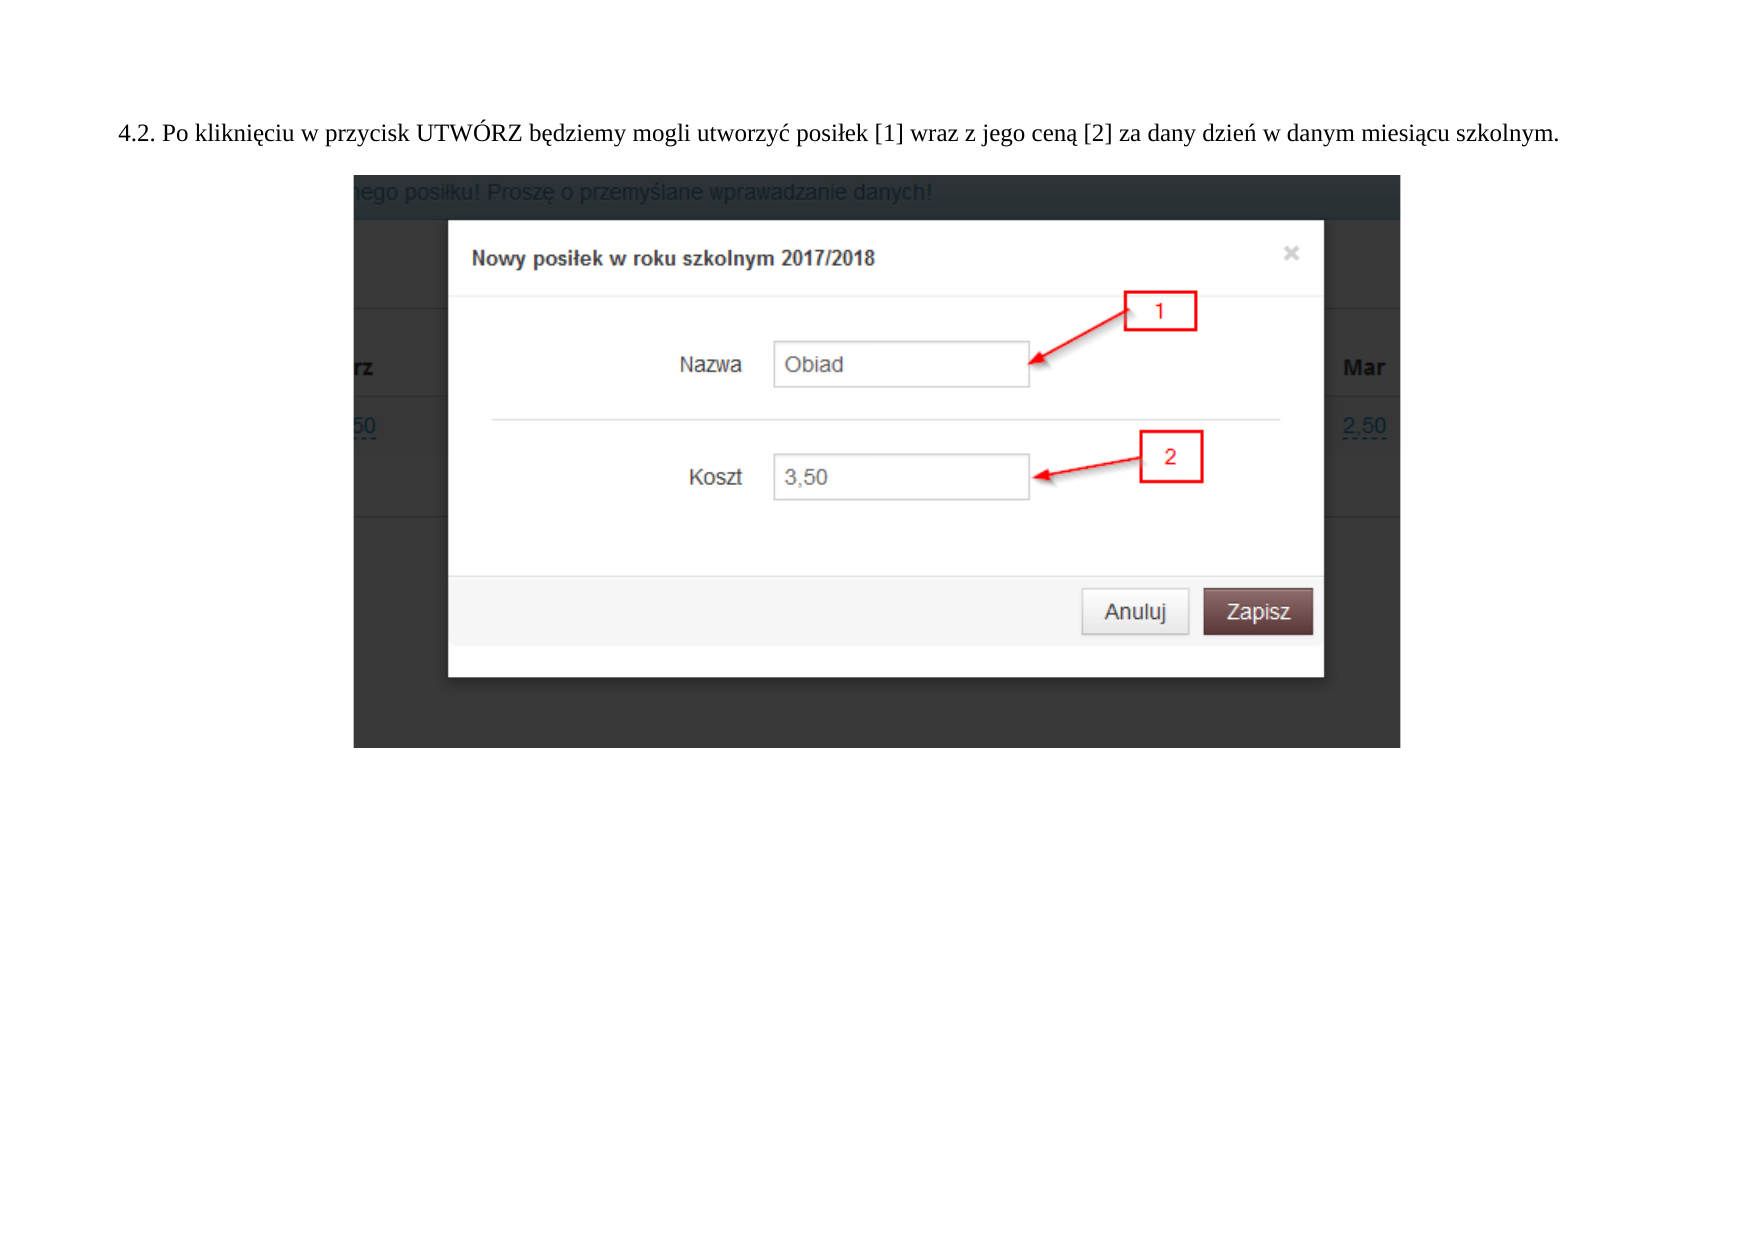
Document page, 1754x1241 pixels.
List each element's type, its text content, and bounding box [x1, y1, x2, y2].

picture [353, 175, 1401, 748]
text 4.2. Po kliknięciu w przycisk UTWÓRZ będziemy mogli utworzyć posiłek [1] wraz z jego ceną [2] za dany dzień w danym miesiącu szkolnym. [118, 118, 1636, 147]
